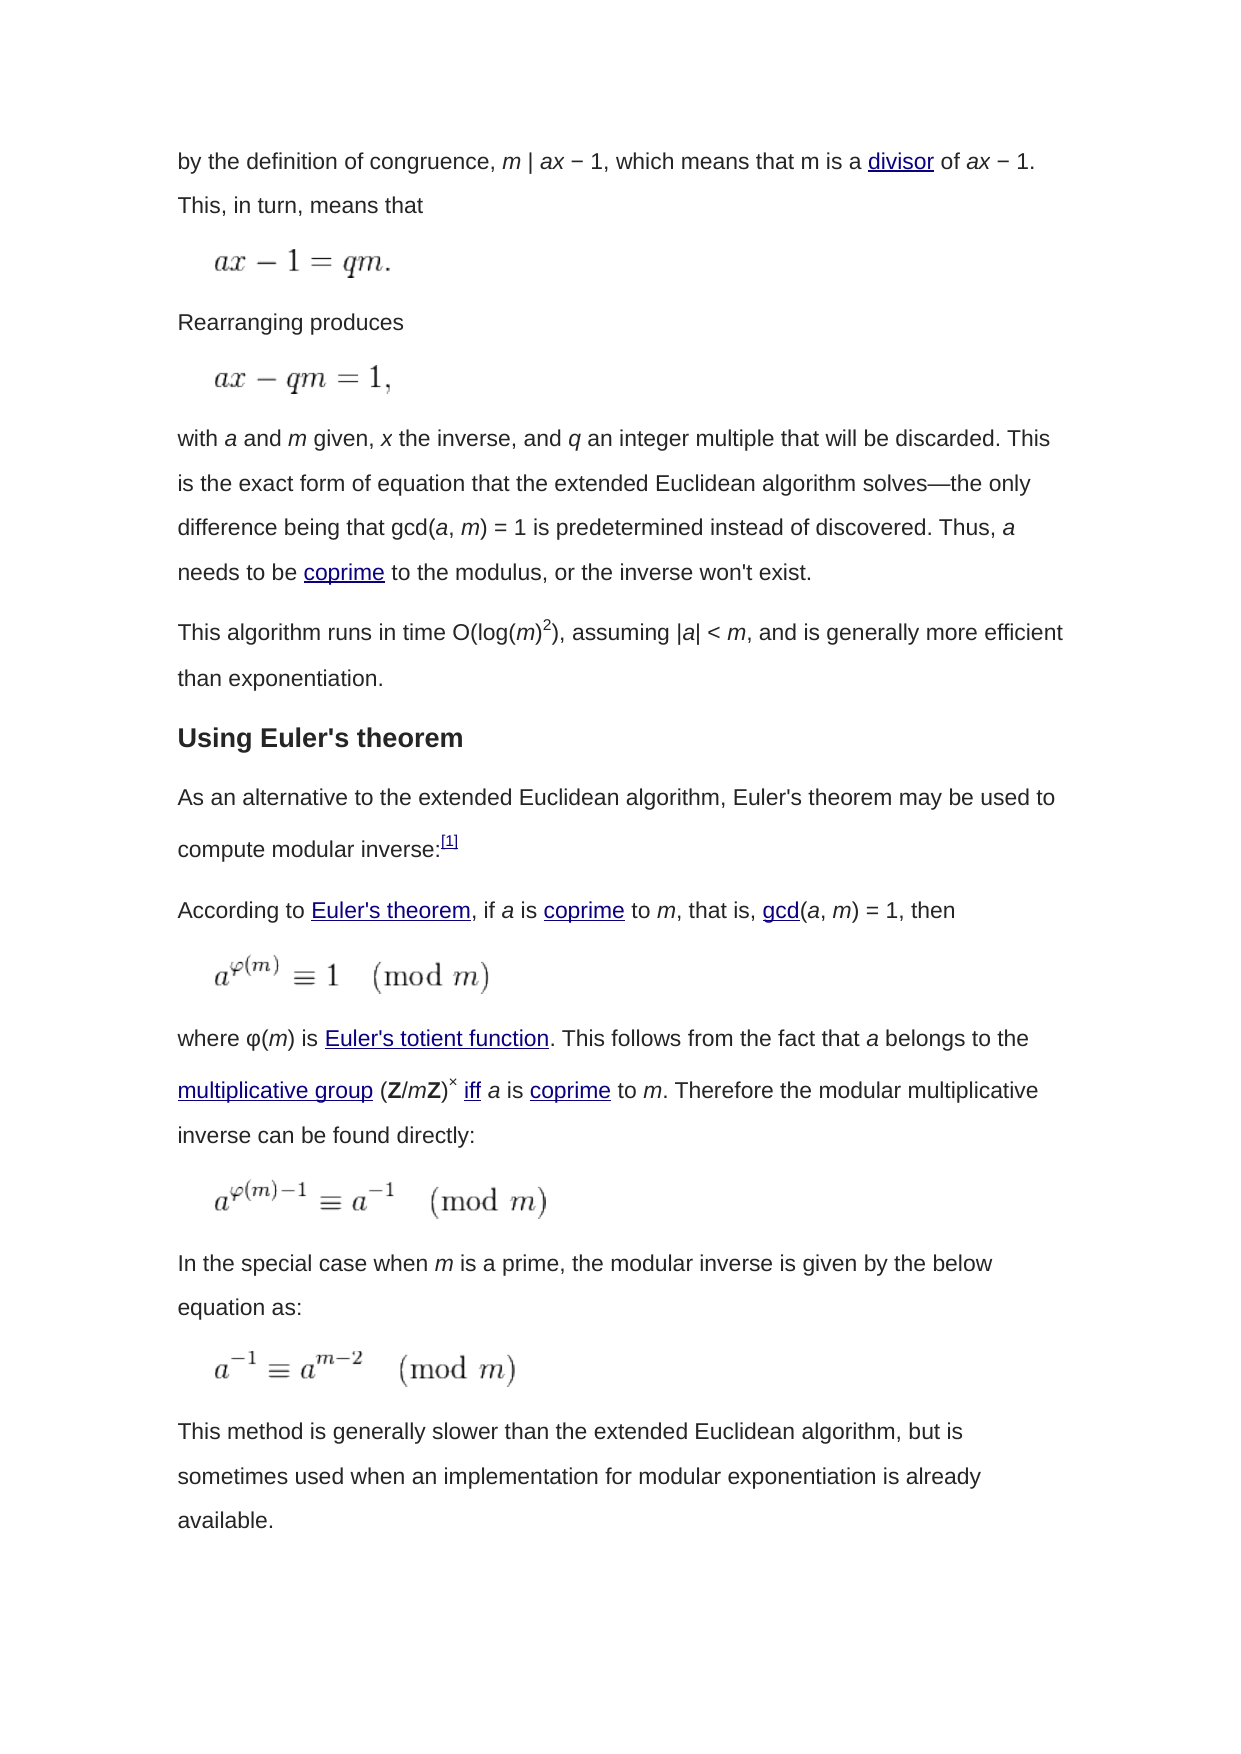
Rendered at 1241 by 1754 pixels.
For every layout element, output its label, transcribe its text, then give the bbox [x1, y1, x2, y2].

picture [214, 954, 489, 994]
picture [214, 249, 390, 278]
text As an alternative to the extended Euclidean algorithm, Euler's theorem may be used to compute modular inverse:[1] [177, 784, 1063, 863]
text by the definition of congruence, m | ax − 1, which means that m is a divisor of ax − 1. This, in turn, means that [177, 148, 1063, 218]
picture [214, 1351, 515, 1387]
text According to Euler's theorem, if a is coprime to m, that is, gcd(a, m) = 1, then [177, 897, 1063, 924]
subtitle Using Euler's theorem [177, 722, 1063, 753]
picture [214, 1179, 546, 1219]
picture [214, 365, 390, 394]
text In the special case when m is a prime, the modular inverse is given by the below equation as: [177, 1249, 1063, 1320]
text This algorithm runs in time O(log(m)2), assuming |a| < m, and is generally more efficient than exponentiation. [177, 615, 1063, 691]
text where φ(m) is Euler's totient function. This follows from the fact that a belongs to the multiplicative group (Z/mZ)× iff a is coprime to m. Therefore the modular multiplicative inverse can be found directly: [177, 1025, 1063, 1148]
text This method is generally slower than the extended Euclidean algorithm, but is sometimes used when an implementation for modular exponentiation is already available. [177, 1418, 1063, 1534]
text Rearranging produces [177, 308, 1063, 335]
text with a and m given, x the inverse, and q an integer multiple that will be discarded. This is the exact form of equation that the extended Euclidean algorithm solves—the only difference being that gcd(a, m) = 1 is predetermined instead of discovered. Thus, a needs to be coprime to the modulus, or the inverse won't exist. [177, 425, 1063, 585]
